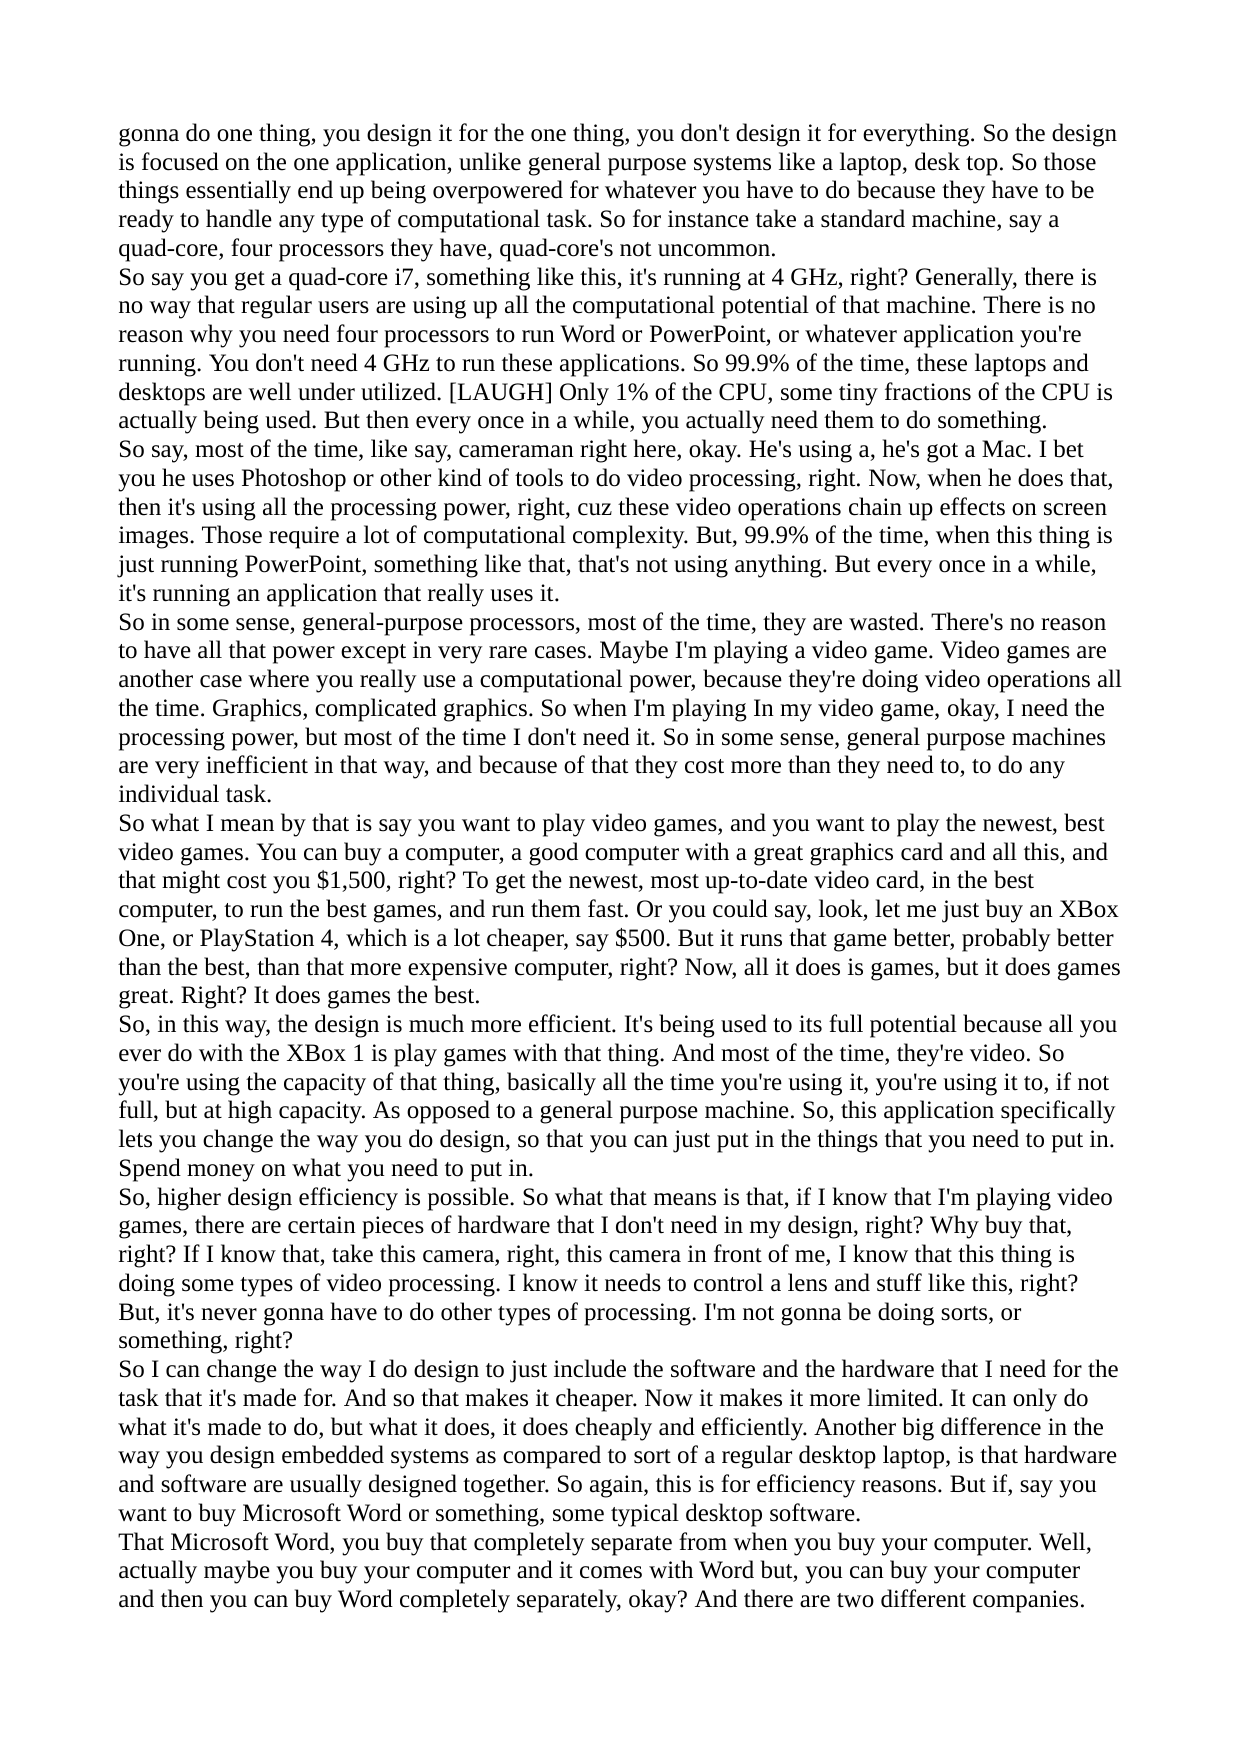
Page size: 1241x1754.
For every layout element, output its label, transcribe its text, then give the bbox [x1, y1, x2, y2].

text ​So in some sense, general-purpose processors, ​most of the time, they are wasted. ​There's no reason to have all that power except in very rare cases. ​Maybe I'm playing a video game. ​Video games are another case where you really use a computational power, ​because they're doing video operations all the time. ​Graphics, complicated graphics. ​So when I'm playing In my video game, ​okay, I need the processing power, but most of the time I don't need it. ​So in some sense, general purpose machines are very inefficient in that way, and ​because of that they cost more than they need to, to do any individual task. [118, 607, 1122, 808]
text ​So I can change the way I do design to just include the software and ​the hardware that I need for the task that it's made for. ​And so that makes it cheaper. ​Now it makes it more limited. ​It can only do what it's made to do, but what it does, ​it does cheaply and efficiently. ​Another big difference in the way you design embedded systems as compared to ​sort of a regular desktop laptop, is that hardware and ​software are usually designed together. ​So again, this is for efficiency reasons. ​But if, say you want to buy Microsoft Word or something, ​some typical desktop software. [118, 1354, 1122, 1527]
text ​So say, most of the time, like say, cameraman right here, okay. ​He's using a, he's got a Mac. ​I bet you he uses Photoshop or other kind of tools to do video processing, right. ​Now, when he does that, then it's using all the processing power, ​right, cuz these video operations chain up effects on screen images. ​Those require a lot of computational complexity. ​But, 99.9% of the time, when this thing is just running PowerPoint, ​something like that, that's not using anything. ​But every once in a while, it's running an application that really uses it. [118, 434, 1122, 607]
text ​That Microsoft Word, ​you buy that completely separate from when you buy your computer. ​Well, actually maybe you buy your computer and it comes with Word but, ​you can buy your computer and then you can buy Word completely separately, okay? ​And there are two different companies. [118, 1527, 1122, 1613]
text ​So what I mean by that is say you want to play video games, ​and you want to play the newest, best video games. ​You can buy a computer, a good computer with a great graphics card and ​all this, and that might cost you $1,500, right? ​To get the newest, most up-to-date video card, in the best computer, ​to run the best games, and run them fast. ​Or you could say, look, let me just buy an XBox One, or PlayStation 4, ​which is a lot cheaper, say $500. ​But it runs that game better, probably better than the best, ​than that more expensive computer, right? ​Now, all it does is games, but it does games great. ​Right? It does games the best. [118, 808, 1122, 1009]
text gonna do one thing, you design it for ​the one thing, you don't design it for everything. ​So the design is focused on the one application, ​unlike general purpose systems like a laptop, desk top. ​So those things essentially end up being overpowered for whatever you have to do ​because they have to be ready to handle any type of computational task. ​So for instance take a standard machine, say a quad-core, ​four processors they have, quad-core's not uncommon. [118, 118, 1122, 262]
text ​So, higher design efficiency is possible. ​So what that means is that, if I know that I'm playing video games, ​there are certain pieces of hardware that I don't need in my design, right? ​Why buy that, right? ​If I know that, take this camera, right, this camera in front of me, ​I know that this thing is doing some types of video processing. ​I know it needs to control a lens and stuff like this, right? ​But, it's never gonna have to do other types of processing. ​I'm not gonna be doing sorts, or something, right? [118, 1182, 1122, 1354]
text ​So, in this way, the design is much more efficient. ​It's being used to its full potential because all you ever do with ​the XBox 1 is play games with that thing. ​And most of the time, they're video. ​So you're using the capacity of that thing, basically all the time you're using ​it, you're using it to, if not full, but at high capacity. ​As opposed to a general purpose machine. ​So, this application specifically lets you change the way you do design, so ​that you can just put in the things that you need to put in. ​Spend money on what you need to put in. [118, 1009, 1122, 1182]
text ​So say you get a quad-core i7, something like this, it's running at 4 GHz, right? ​Generally, there is no way that regular users are using up all the computational ​potential of that machine. ​There is no reason why you need four processors to run Word or ​PowerPoint, or whatever application you're running. ​You don't need 4 GHz to run these applications. ​So 99.9% of the time, these laptops and desktops are well under utilized. ​[LAUGH] Only 1% of the CPU, ​some tiny fractions of the CPU is actually being used. ​But then every once in a while, you actually need them to do something. [118, 262, 1122, 434]
